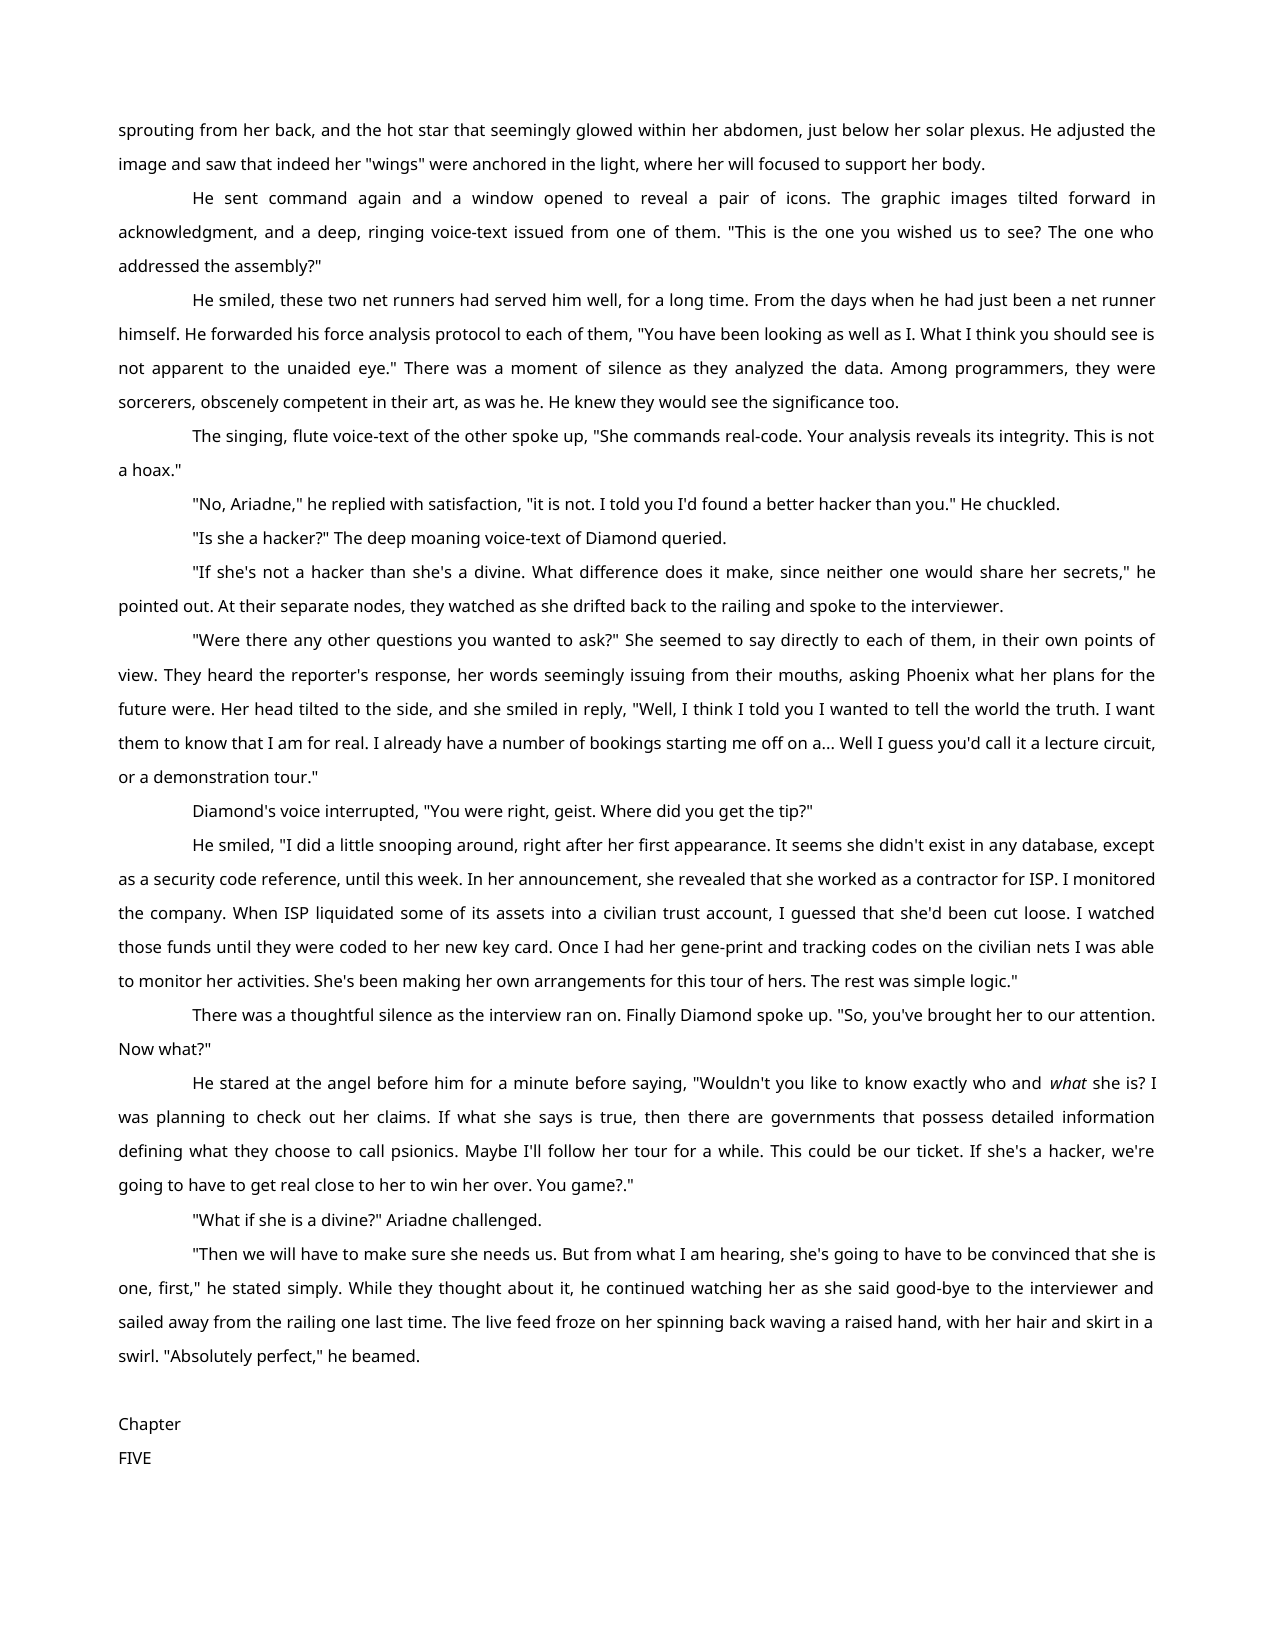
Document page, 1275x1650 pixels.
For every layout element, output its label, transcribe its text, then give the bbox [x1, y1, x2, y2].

text "What if she is a divine?" Ariadne challenged. [118, 1208, 1157, 1231]
text He stared at the angel before him for a minute before saying, "Wouldn't you like to know exactly who and what she is? I was planning to check out her claims. If what she says is true, then there are governments that possess detailed information defining what they choose to call psionics. Maybe I'll follow her tour for a while. This could be our ticket. If she's a hacker, we're going to have to get real close to her to win her over. You game?." [118, 1072, 1157, 1197]
text "If she's not a hacker than she's a divine. What difference does it make, since neither one would share her secrets," he pointed out. At their separate nodes, they watched as she drifted back to the railing and spoke to the interviewer. [118, 561, 1157, 618]
text FIVE [118, 1447, 1157, 1469]
text "Were there any other questions you wanted to ask?" She seemed to say directly to each of them, in their own points of view. They heard the reporter's response, her words seemingly issuing from their mouths, asking Phoenix what her plans for the future were. Her head tilted to the side, and she smiled in reply, "Well, I think I told you I wanted to tell the world the truth. I want them to know that I am for real. I already have a number of bookings starting me off on a... Well I guess you'd call it a lecture circuit, or a demonstration tour." [118, 629, 1157, 788]
text He smiled, these two net runners had served him well, for a long time. From the days when he had just been a net runner himself. He forwarded his force analysis protocol to each of them, "You have been looking as well as I. What I think you should see is not apparent to the unaided eye." There was a moment of silence as they analyzed the data. Among programmers, they were sorcerers, obscenely competent in their art, as was he. He knew they would see the significance too. [118, 288, 1157, 413]
text sprouting from her back, and the hot star that seemingly glowed within her abdomen, just below her solar plexus. He adjusted the image and saw that indeed her "wings" were anchored in the light, where her will focused to support her body. [118, 118, 1157, 175]
text There was a thoughtful silence as the interview ran on. Finally Diamond spoke up. "So, you've brought her to our attention. Now what?" [118, 1004, 1157, 1061]
text He smiled, "I did a little snooping around, right after her first appearance. It seems she didn't exist in any database, except as a security code reference, until this week. In her announcement, she revealed that she worked as a contractor for ISP. I monitored the company. When ISP liquidated some of its assets into a civilian trust account, I guessed that she'd been cut loose. I watched those funds until they were coded to her new key card. Once I had her gene-print and tracking codes on the civilian nets I was able to monitor her activities. She's been making her own arrangements for this tour of hers. The rest was simple logic." [118, 833, 1157, 992]
text Chapter [118, 1412, 1157, 1435]
text "Is she a hacker?" The deep moaning voice-text of Diamond queried. [118, 527, 1157, 549]
text He sent command again and a window opened to reveal a pair of icons. The graphic images tilted forward in acknowledgment, and a deep, ringing voice-text issued from one of them. "This is the one you wished us to see? The one who addressed the assembly?" [118, 186, 1157, 277]
text "Then we will have to make sure she needs us. But from what I am hearing, she's going to have to be convinced that she is one, first," he stated simply. While they thought about it, he continued watching her as she said good-bye to the interviewer and sailed away from the railing one last time. The live feed froze on her spinning back waving a raised hand, with her hair and skirt in a swirl. "Absolutely perfect," he beamed. [118, 1242, 1157, 1367]
text The singing, flute voice-text of the other spoke up, "She commands real-code. Your analysis reveals its integrity. This is not a hoax." [118, 425, 1157, 481]
text "No, Ariadne," he replied with satisfaction, "it is not. I told you I'd found a better hacker than you." He chuckled. [118, 493, 1157, 516]
text Diamond's voice interrupted, "You were right, geist. Where did you get the tip?" [118, 799, 1157, 822]
